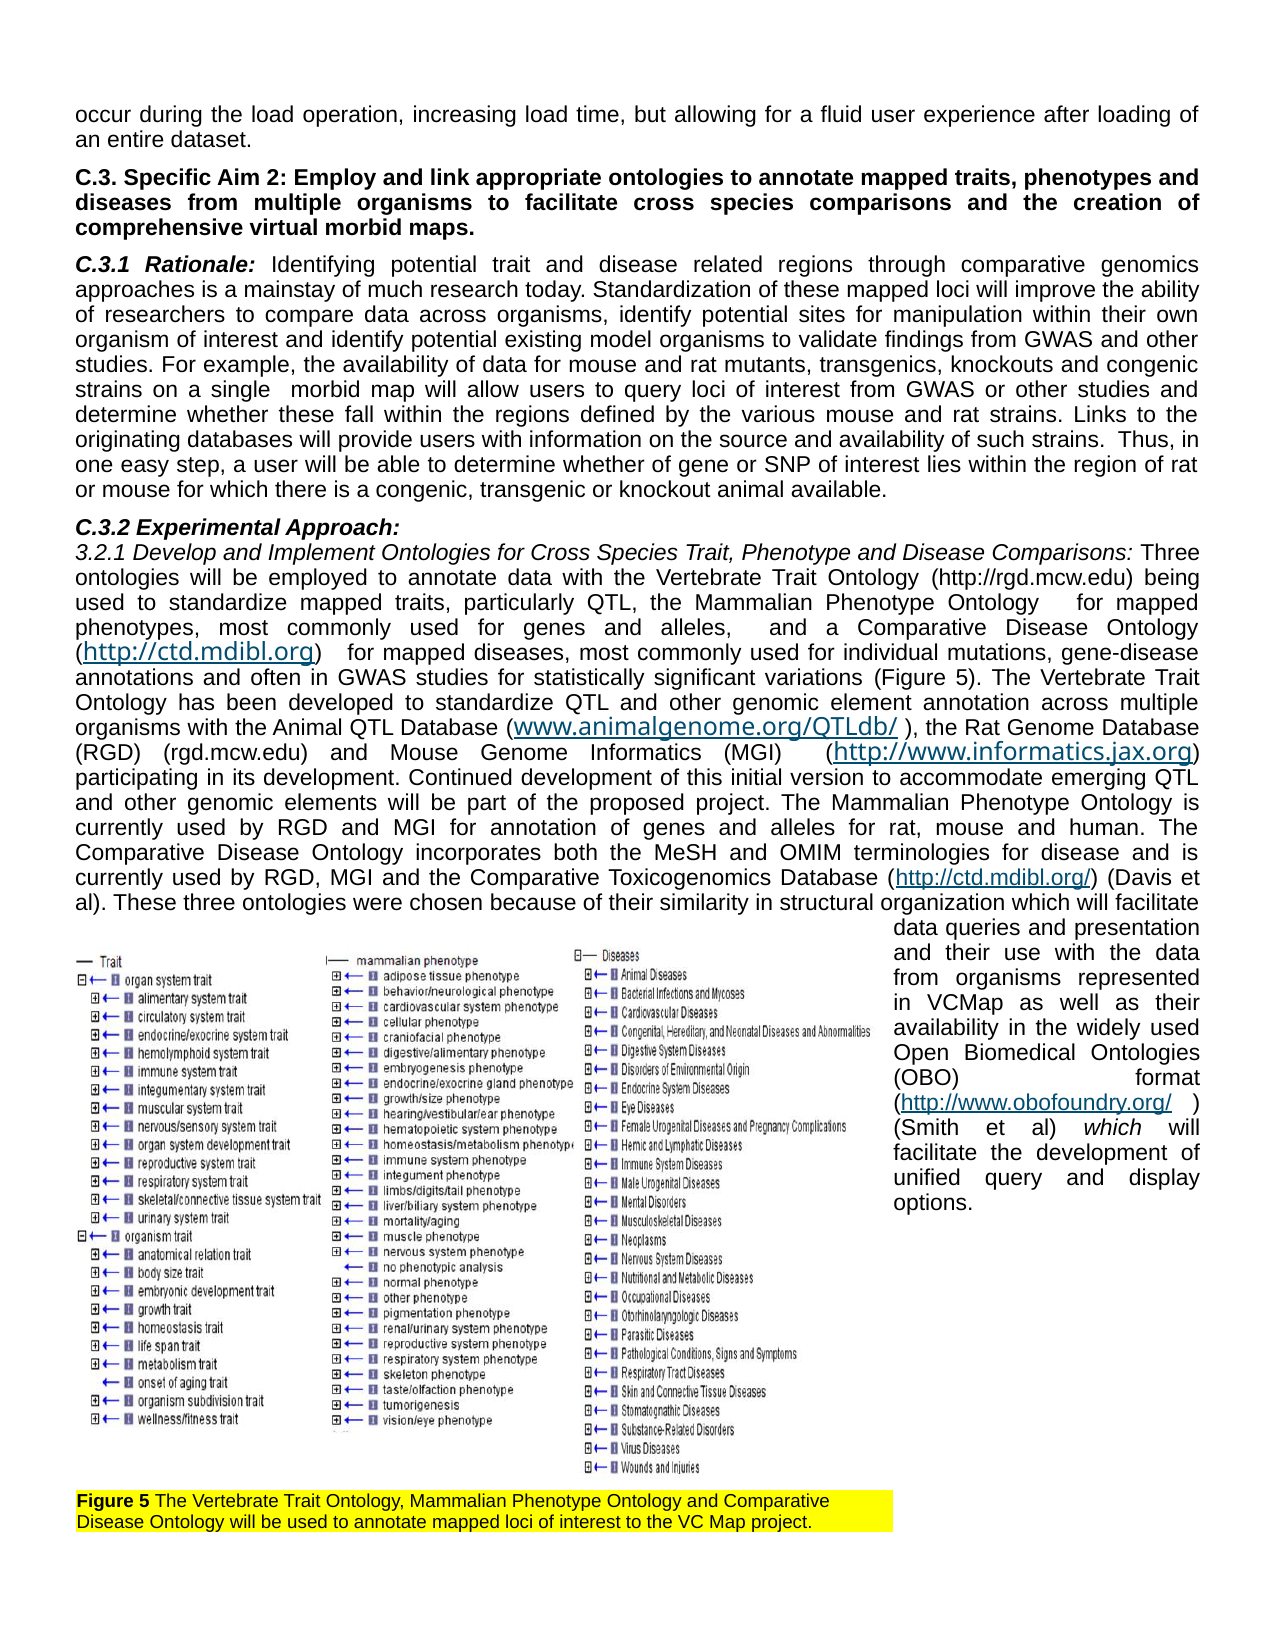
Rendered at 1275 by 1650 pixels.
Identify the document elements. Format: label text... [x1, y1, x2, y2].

picture [76, 928, 876, 1484]
text Figure 5 The Vertebrate Trait Ontology, Mammalian Phenotype Ontology and Comparative Disease Ontology will be used to annotate mapped loci of interest to the VC Map project. [76, 1490, 893, 1532]
text occur during the load operation, increasing load time, but allowing for a fluid user experience after loading of an entire dataset. [75, 103, 1200, 153]
text 3.2.1 Develop and Implement Ontologies for Cross Species Trait, Phenotype and Disease Comparisons: Three ontologies will be employed to annotate data with the Vertebrate Trait Ontology (http://rgd.mcw.edu) being used to standardize mapped traits, particularly QTL, the Mammalian Phenotype Ontology for mapped phenotypes, most commonly used for genes and alleles, and a Comparative Disease Ontology (http://ctd.mdibl.org) for mapped diseases, most commonly used for individual mutations, gene-disease annotations and often in GWAS studies for statistically significant variations (Figure 5). The Vertebrate Trait Ontology has been developed to standardize QTL and other genomic element annotation across multiple organisms with the Animal QTL Database (www.animalgenome.org/QTLdb/ ), the Rat Genome Database (RGD) (rgd.mcw.edu) and Mouse Genome Informatics (MGI) (http://www.informatics.jax.org) participating in its development. Continued development of this initial version to accommodate emerging QTL and other genomic elements will be part of the proposed project. The Mammalian Phenotype Ontology is currently used by RGD and MGI for annotation of genes and alleles for rat, mouse and human. The Comparative Disease Ontology incorporates both the MeSH and OMIM terminologies for disease and is currently used by RGD, MGI and the Comparative Toxicogenomics Database (http://ctd.mdibl.org/) (Davis et al). These three ontologies were chosen because of their similarity in structural organization which will facilitate data queries and presentation and their use with the data from organisms represented in VCMap as well as their availability in the widely used Open Biomedical Ontologies (OBO) format (http://www.obofoundry.org/ ) (Smith et al) which will facilitate the development of unified query and display options. [75, 540, 1200, 1490]
text C.3. Specific Aim 2: Employ and link appropriate ontologies to annotate mapped traits, phenotypes and diseases from multiple organisms to facilitate cross species comparisons and the creation of comprehensive virtual morbid maps. [75, 165, 1200, 240]
text C.3.1 Rationale: Identifying potential trait and disease related regions through comparative genomics approaches is a mainstay of much research today. Standardization of these mapped loci will improve the ability of researchers to compare data across organisms, identify potential sites for manipulation within their own organism of interest and identify potential existing model organisms to validate findings from GWAS and other studies. For example, the availability of data for mouse and rat mutants, transgenics, knockouts and congenic strains on a single morbid map will allow users to query loci of interest from GWAS or other studies and determine whether these fall within the regions defined by the various mouse and rat strains. Links to the originating databases will provide users with information on the source and availability of such strains. Thus, in one easy step, a user will be able to determine whether of gene or SNP of interest lies within the region of rat or mouse for which there is a congenic, transgenic or knockout animal available. [75, 253, 1200, 503]
text C.3.2 Experimental Approach: [75, 515, 1200, 540]
